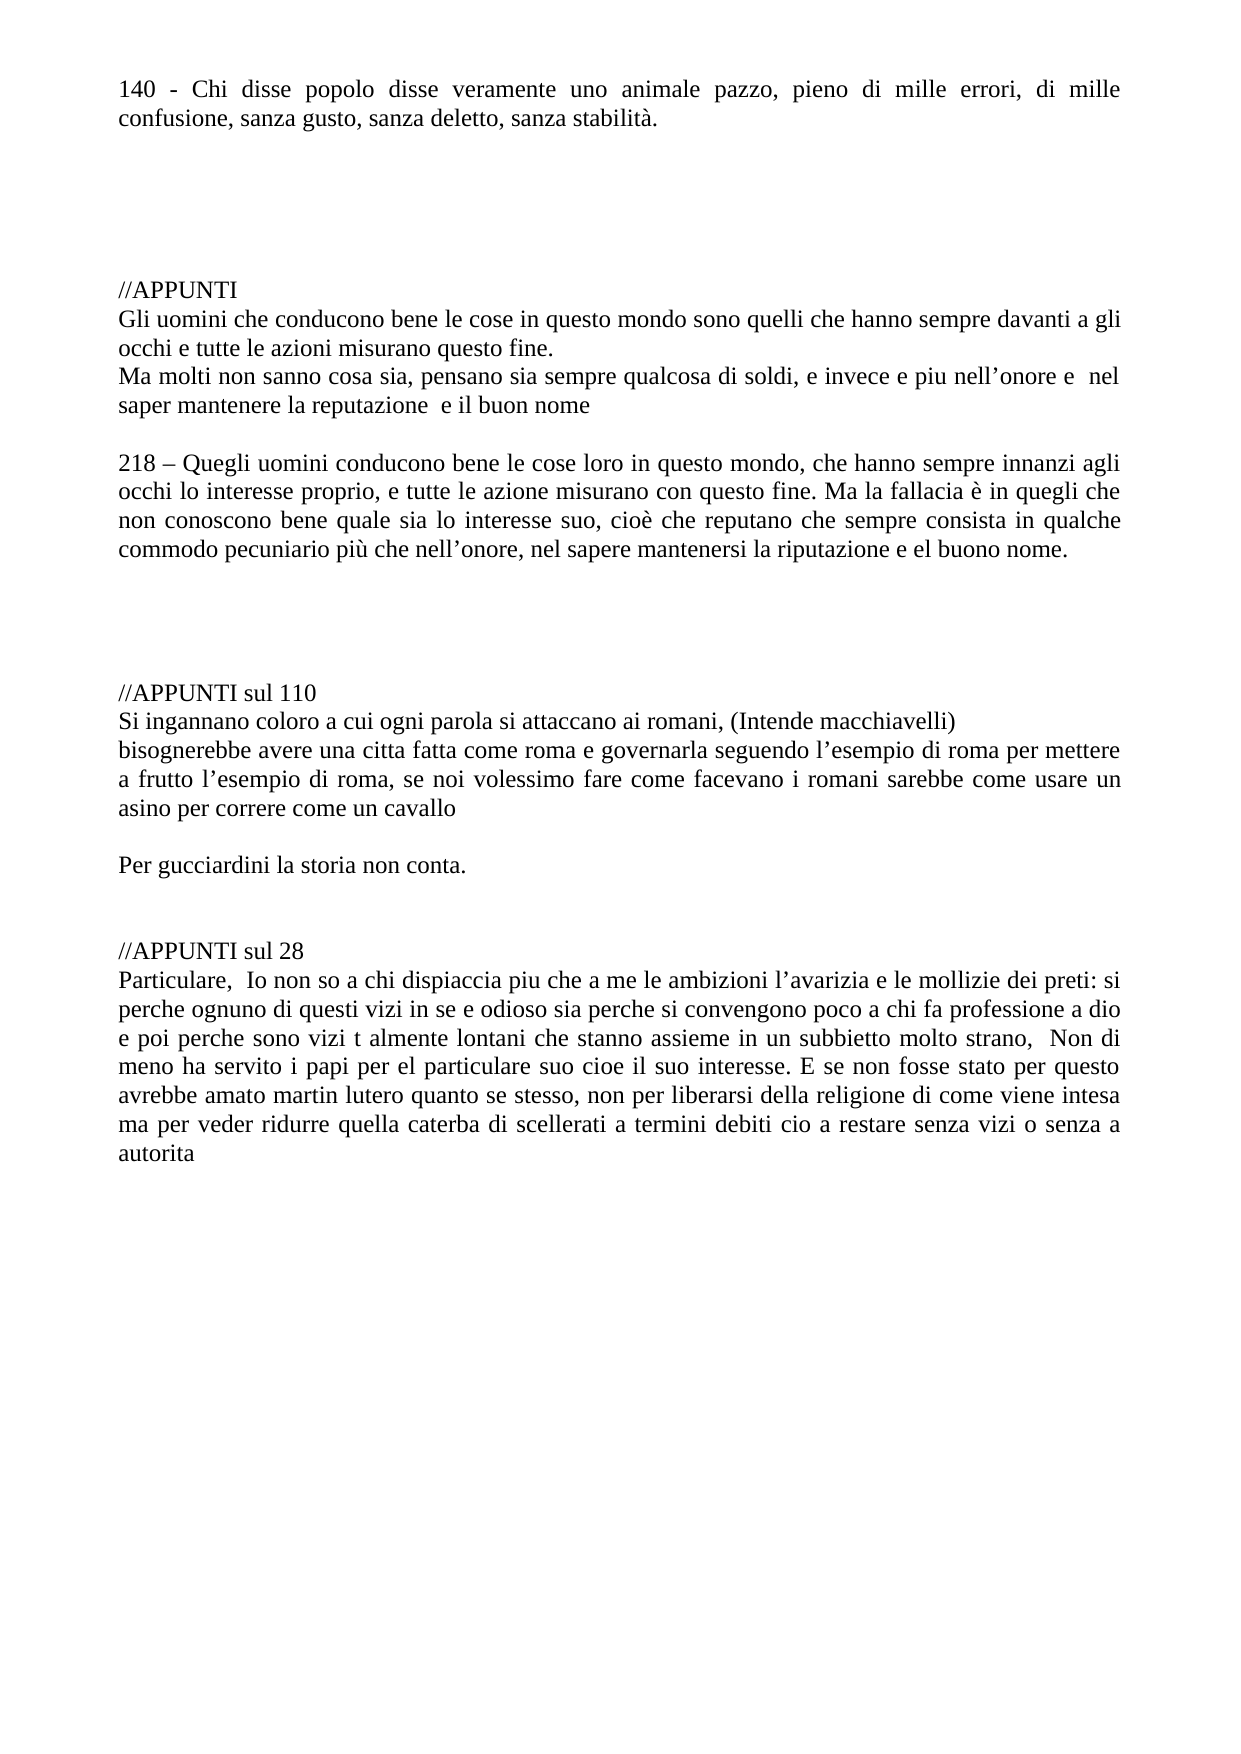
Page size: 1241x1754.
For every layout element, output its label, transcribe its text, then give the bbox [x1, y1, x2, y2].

text bisognerebbe avere una citta fatta come roma e governarla seguendo l’esempio di roma per mettere a frutto l’esempio di roma, se noi volessimo fare come facevano i romani sarebbe come usare un asino per correre come un cavallo [118, 735, 1122, 821]
text Ma molti non sanno cosa sia, pensano sia sempre qualcosa di soldi, e invece e piu nell’onore e nel saper mantenere la reputazione e il buon nome [118, 361, 1122, 419]
text //APPUNTI sul 28 [118, 936, 1122, 965]
text //APPUNTI [118, 275, 1122, 304]
text 218 – Quegli uomini conducono bene le cose loro in questo mondo, che hanno sempre innanzi agli occhi lo interesse proprio, e tutte le azione misurano con questo fine. Ma la fallacia è in quegli che non conoscono bene quale sia lo interesse suo, cioè che reputano che sempre consista in qualche commodo pecuniario più che nell’onore, nel sapere mantenersi la riputazione e el buono nome. [118, 448, 1122, 563]
text Gli uomini che conducono bene le cose in questo mondo sono quelli che hanno sempre davanti a gli occhi e tutte le azioni misurano questo fine. [118, 304, 1122, 361]
text Si ingannano coloro a cui ogni parola si attaccano ai romani, (Intende macchiavelli) [118, 706, 1122, 735]
text Per gucciardini la storia non conta. [118, 850, 1122, 879]
text 140 - Chi disse popolo disse veramente uno animale pazzo, pieno di mille errori, di mille confusione, sanza gusto, sanza deletto, sanza stabilità. [118, 74, 1122, 131]
text Particulare, Io non so a chi dispiaccia piu che a me le ambizioni l’avarizia e le mollizie dei preti: si perche ognuno di questi vizi in se e odioso sia perche si convengono poco a chi fa professione a dio e poi perche sono vizi t almente lontani che stanno assieme in un subbietto molto strano, Non di meno ha servito i papi per el particulare suo cioe il suo interesse. E se non fosse stato per questo avrebbe amato martin lutero quanto se stesso, non per liberarsi della religione di come viene intesa ma per veder ridurre quella caterba di scellerati a termini debiti cio a restare senza vizi o senza a autorita [118, 965, 1122, 1166]
text //APPUNTI sul 110 [118, 678, 1122, 706]
